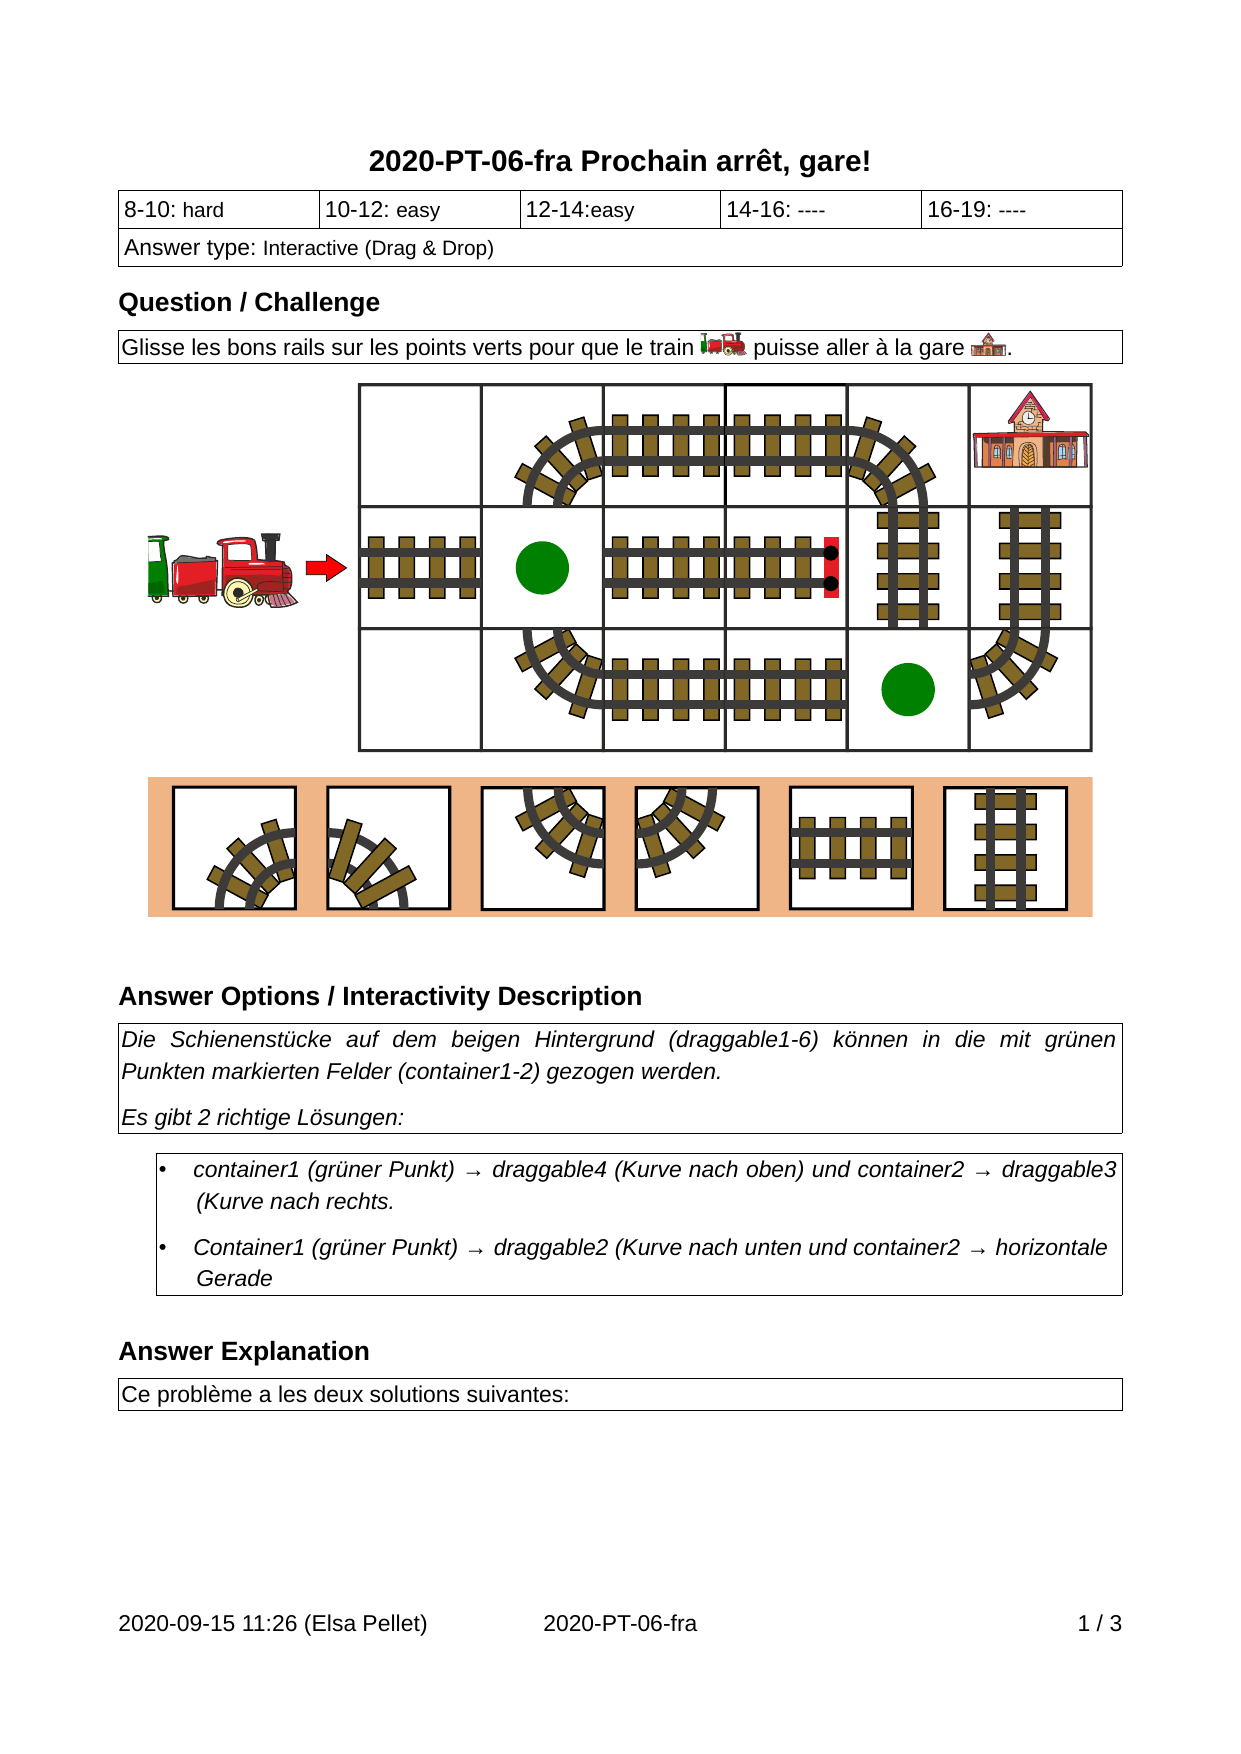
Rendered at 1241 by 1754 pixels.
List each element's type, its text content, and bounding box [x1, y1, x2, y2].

text Ce problème a les deux solutions suivantes: [119, 1379, 1122, 1410]
subtitle Question / Challenge [118, 287, 1122, 317]
table_header 10-12: easy [320, 191, 520, 228]
list container1 (grüner Punkt) → draggable4 (Kurve nach oben) und container2 → draggable3 (Kurve nach rechts. [157, 1154, 1122, 1214]
table_cell Answer type: Interactive (Drag & Drop) [119, 229, 1122, 266]
subtitle 2020-PT-06-fra Prochain arrêt, gare! [118, 143, 1122, 177]
table_header 8-10: hard [119, 191, 319, 228]
subtitle Answer Explanation [118, 1335, 1122, 1366]
text Es gibt 2 richtige Lösungen: [119, 1101, 1122, 1133]
table_header 12-14:easy [521, 191, 720, 228]
text Glisse les bons rails sur les points verts pour que le train puisse aller à la gare . [119, 331, 1122, 363]
list Container1 (grüner Punkt) → draggable2 (Kurve nach unten und container2 → horizontale Gerade [157, 1231, 1122, 1295]
text Die Schienenstücke auf dem beigen Hintergrund (draggable1-6) können in die mit grünen Punkten markierten Felder (container1-2) gezogen werden. [119, 1024, 1122, 1084]
subtitle Answer Options / Interactivity Description [118, 980, 1122, 1011]
table_header 14-16: ---- [721, 191, 921, 228]
table_header 16-19: ---- [922, 191, 1122, 228]
